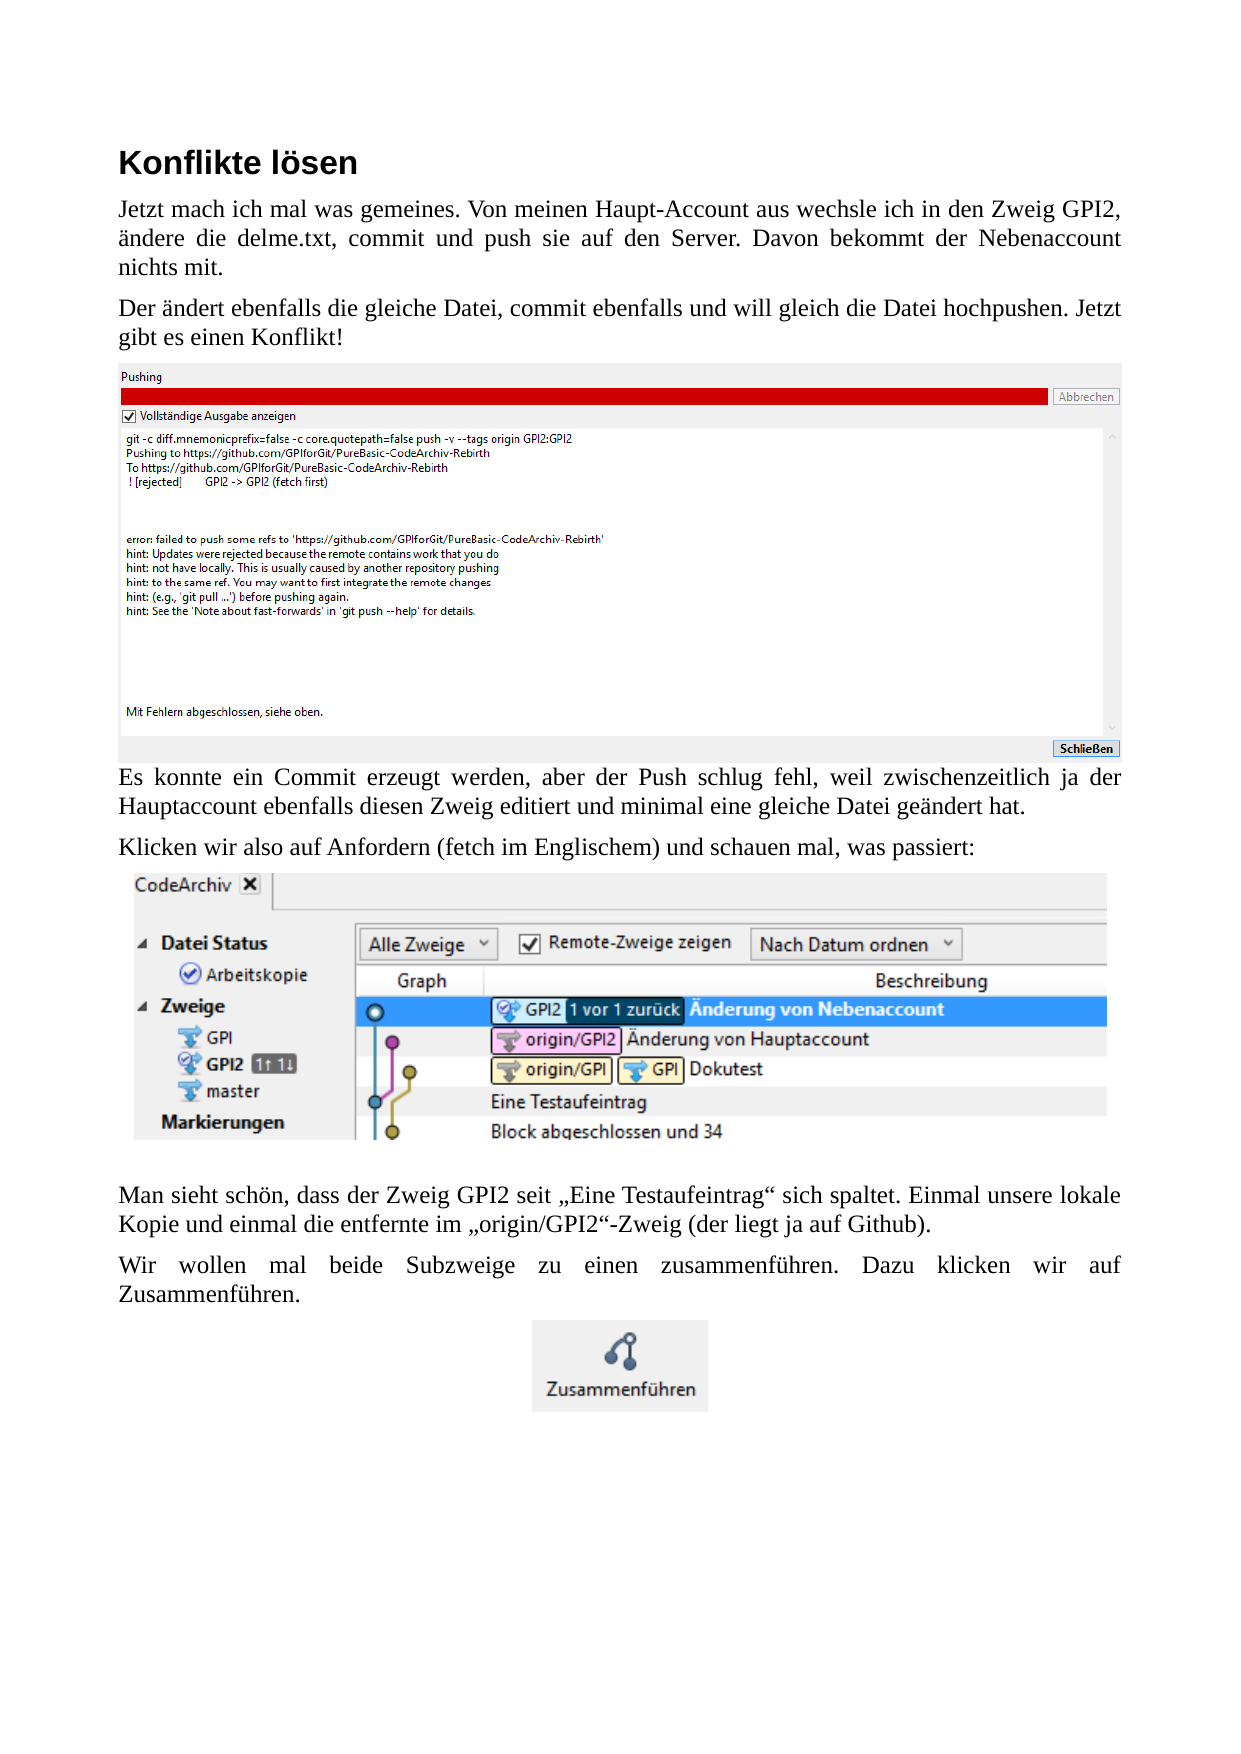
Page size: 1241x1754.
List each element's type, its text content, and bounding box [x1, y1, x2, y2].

picture [531, 1320, 709, 1412]
text Jetzt mach ich mal was gemeines. Von meinen Haupt-Account aus wechsle ich in den Zweig GPI2, ändere die delme.txt, commit und push sie auf den Server. Davon bekommt der Nebenaccount nichts mit. [118, 194, 1122, 281]
subtitle Konflikte lösen [118, 143, 1122, 182]
text Es konnte ein Commit erzeugt werden, aber der Push schlug fehl, weil zwischenzeitlich ja der Hauptaccount ebenfalls diesen Zweig editiert und minimal eine gleiche Datei geändert hat. [118, 763, 1122, 820]
text Klicken wir also auf Anfordern (fetch im Englischem) und schauen mal, was passiert: [118, 832, 1122, 861]
picture [118, 363, 1123, 763]
text Wir wollen mal beide Subzweige zu einen zusammenführen. Dazu klicken wir auf Zusammenführen. [118, 1251, 1122, 1308]
picture [133, 873, 1107, 1140]
text Man sieht schön, dass der Zweig GPI2 seit „Eine Testaufeintrag“ sich spaltet. Einmal unsere lokale Kopie und einmal die entfernte im „origin/GPI2“-Zweig (der liegt ja auf Github). [118, 1181, 1122, 1238]
text Der ändert ebenfalls die gleiche Datei, commit ebenfalls und will gleich die Datei hochpushen. Jetzt gibt es einen Konflikt! [118, 293, 1122, 351]
